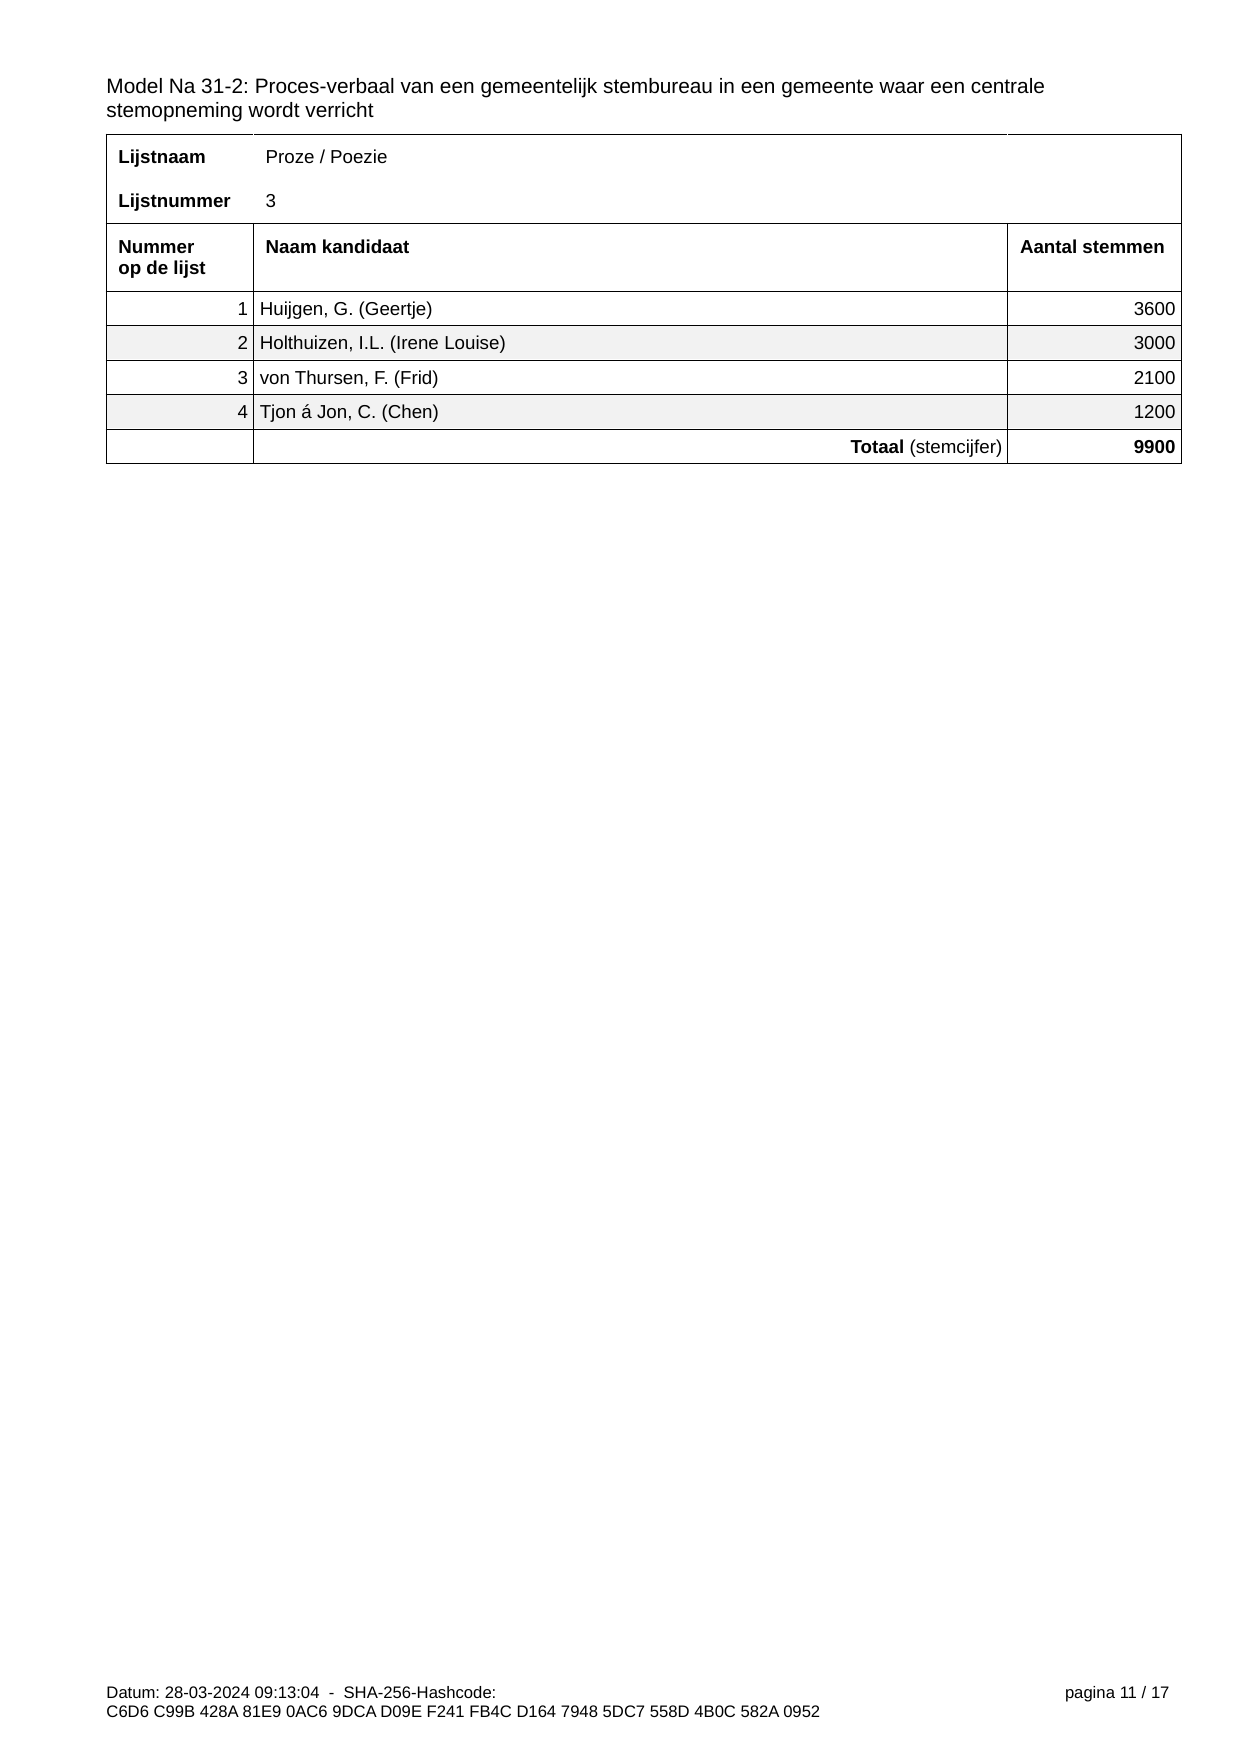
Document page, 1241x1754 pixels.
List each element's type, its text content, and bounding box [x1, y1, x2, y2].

table_cell 3000 [1008, 326, 1181, 359]
table_cell 3600 [1008, 292, 1181, 325]
table_cell [107, 430, 253, 463]
table_cell von Thursen, F. (Frid) [254, 361, 1007, 394]
table_cell Nummer op de lijst [107, 224, 253, 291]
table_header Lijstnaam Lijstnummer [107, 135, 253, 223]
table_cell 3 [107, 361, 253, 394]
table_cell Totaal (stemcijfer) [254, 430, 1007, 463]
table_cell 1 [107, 292, 253, 325]
table_cell 9900 [1008, 430, 1181, 463]
table_cell 1200 [1008, 395, 1181, 428]
table_header Proze / Poezie 3 [254, 135, 1007, 223]
table_cell Holthuizen, I.L. (Irene Louise) [254, 326, 1007, 359]
table_cell Naam kandidaat [254, 224, 1007, 291]
table_header [1008, 135, 1181, 223]
table_cell 2 [107, 326, 253, 359]
table_cell 4 [107, 395, 253, 428]
table_cell Huijgen, G. (Geertje) [254, 292, 1007, 325]
table_cell Aantal stemmen [1008, 224, 1181, 291]
table_cell Tjon á Jon, C. (Chen) [254, 395, 1007, 428]
table_cell 2100 [1008, 361, 1181, 394]
